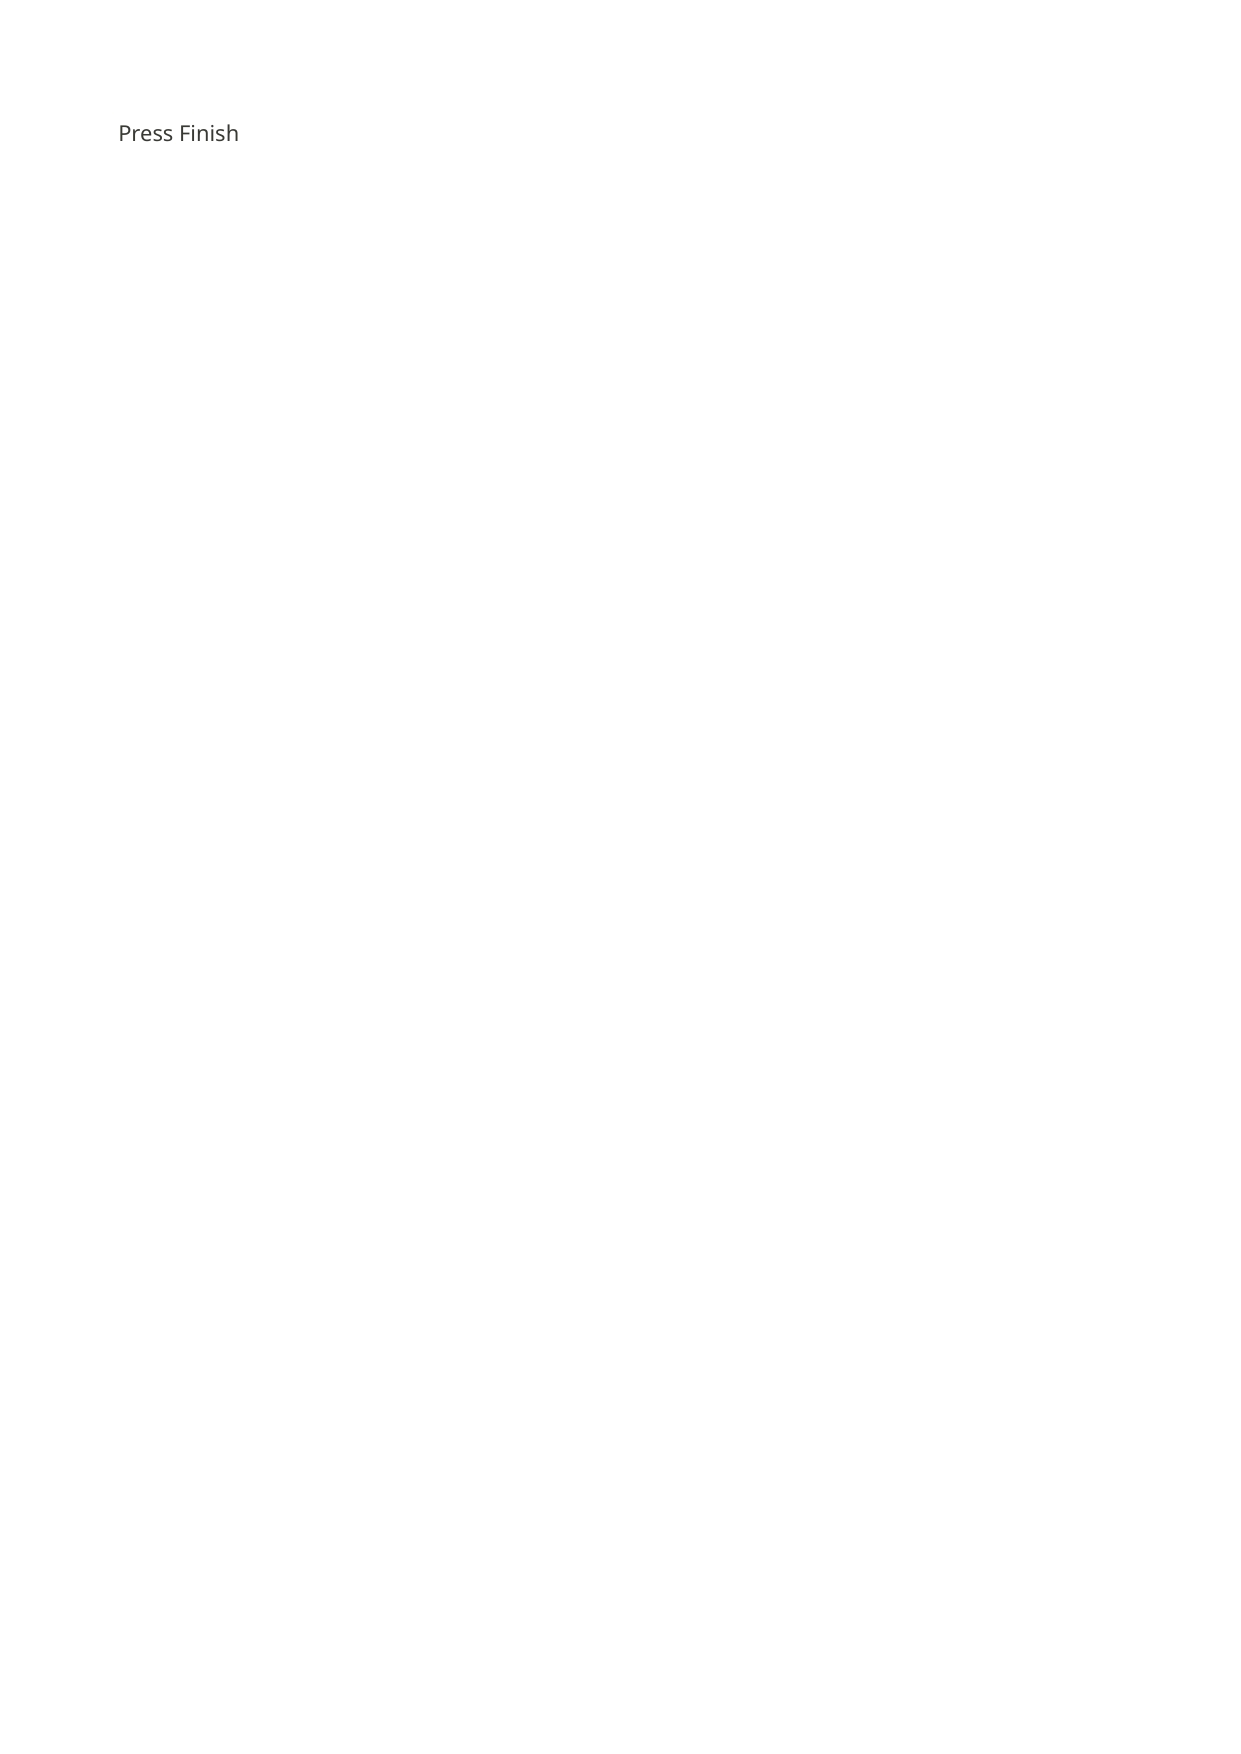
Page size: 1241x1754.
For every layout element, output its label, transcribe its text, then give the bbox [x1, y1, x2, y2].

text Press Finish [118, 118, 1122, 148]
